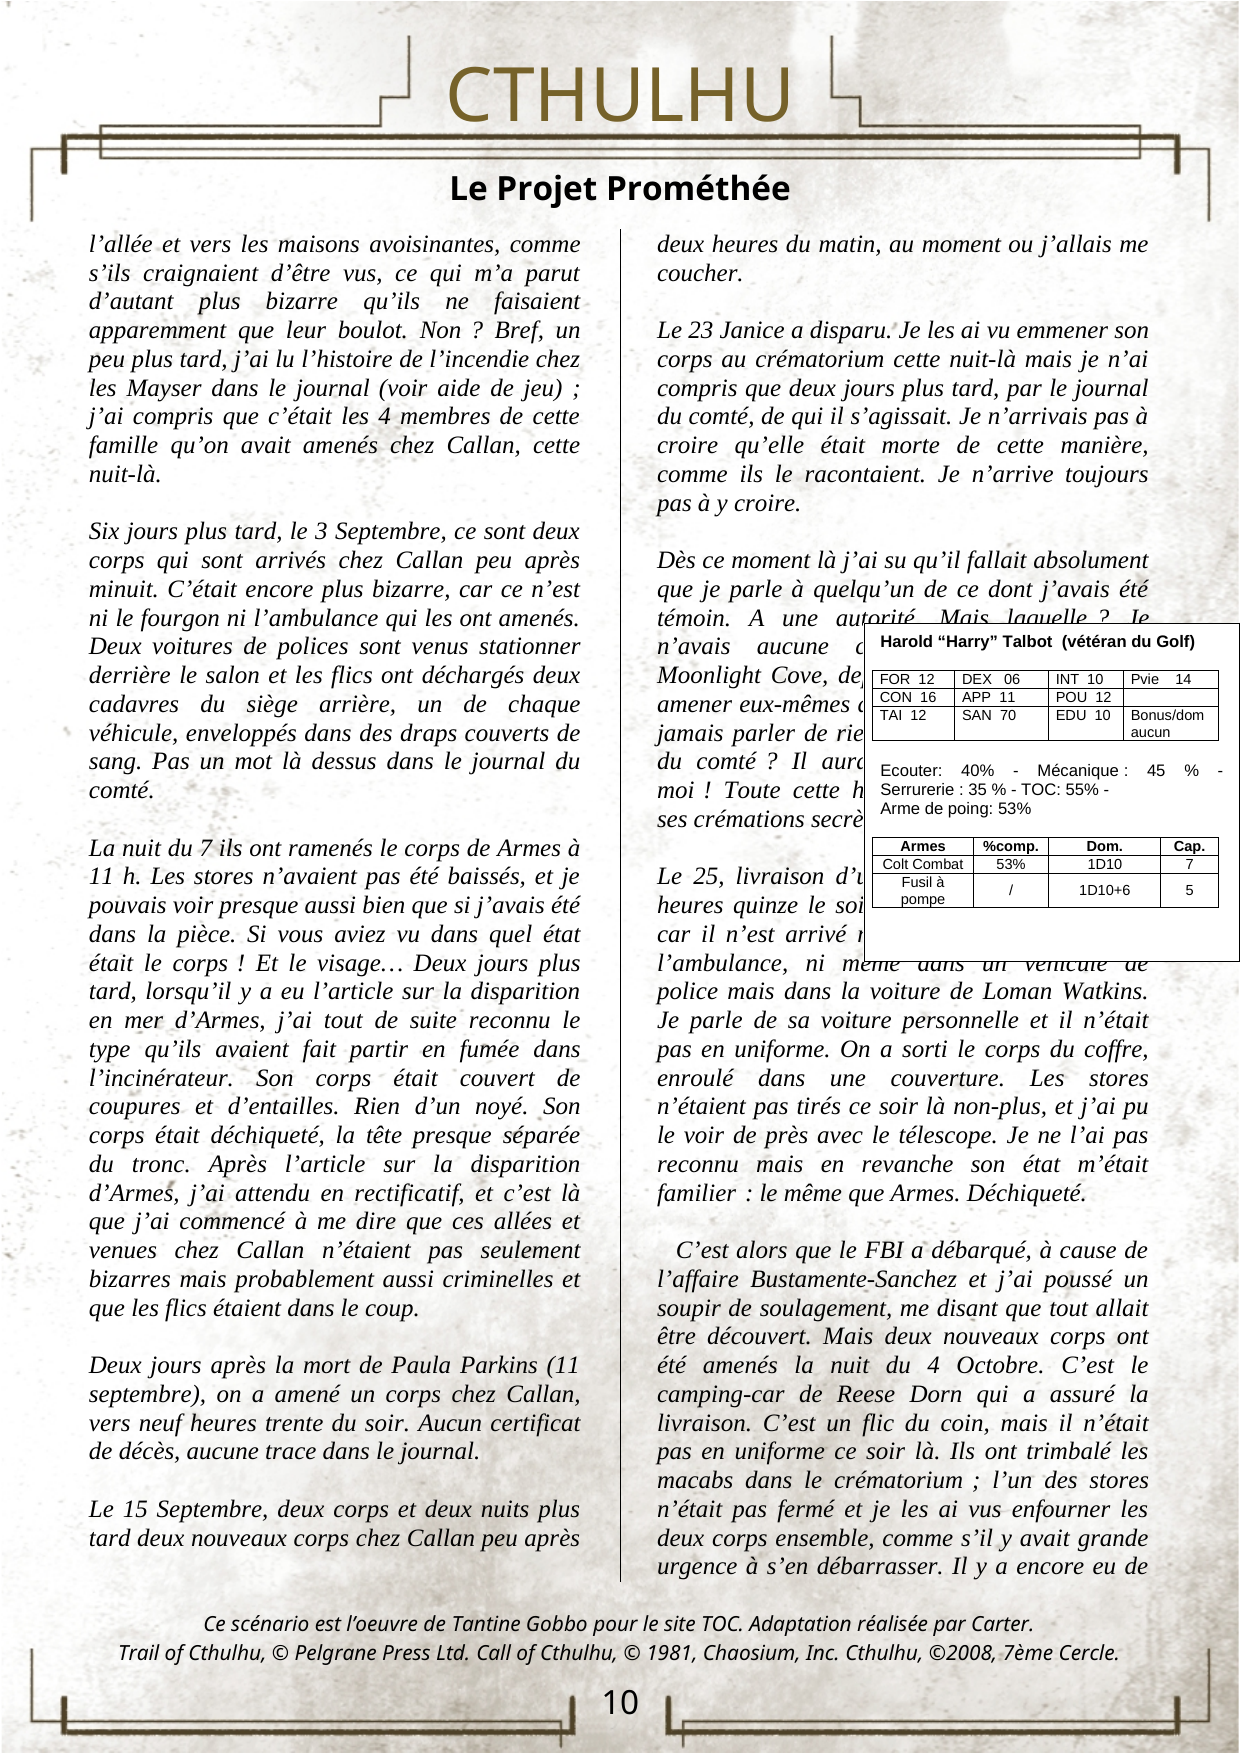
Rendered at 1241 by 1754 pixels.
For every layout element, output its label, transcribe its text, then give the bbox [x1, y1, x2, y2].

table_header Pvie 14 [1124, 671, 1218, 688]
table_header INT 10 [1049, 671, 1123, 688]
table_cell EDU 10 [1049, 707, 1123, 740]
table_cell 53% [974, 856, 1048, 873]
table_header Dom. [1049, 838, 1160, 855]
table_cell Fusil à pompe [873, 874, 973, 907]
table_header Armes [873, 838, 973, 855]
table_cell 7 [1161, 856, 1218, 873]
table_cell / [974, 874, 1048, 907]
picture [943, 612, 947, 623]
text Ecouter: 40% - Mécanique : 45 % - Serrurerie : 35 % - TOC: 55% - [880, 760, 1223, 799]
table_header FOR 12 [873, 671, 954, 688]
table_cell [1124, 689, 1218, 706]
picture [870, 615, 877, 623]
table_cell 1D10+6 [1049, 874, 1160, 907]
table_cell 5 [1161, 874, 1218, 907]
table_cell APP 11 [955, 689, 1048, 706]
table_header %comp. [974, 838, 1048, 855]
table_cell 1D10 [1049, 856, 1160, 873]
table_header Cap. [1161, 838, 1218, 855]
table_cell SAN 70 [955, 707, 1048, 740]
picture [1, 1, 1239, 1753]
table_header DEX 06 [955, 671, 1048, 688]
table_cell Bonus/dom aucun [1124, 707, 1218, 740]
table_cell Colt Combat [873, 856, 973, 873]
text Arme de poing: 53% [880, 799, 1223, 818]
table_cell CON 16 [873, 689, 954, 706]
text Harold “Harry” Talbot (vétéran du Golf) [880, 632, 1223, 651]
table_cell POU 12 [1049, 689, 1123, 706]
table_cell TAI 12 [873, 707, 954, 740]
